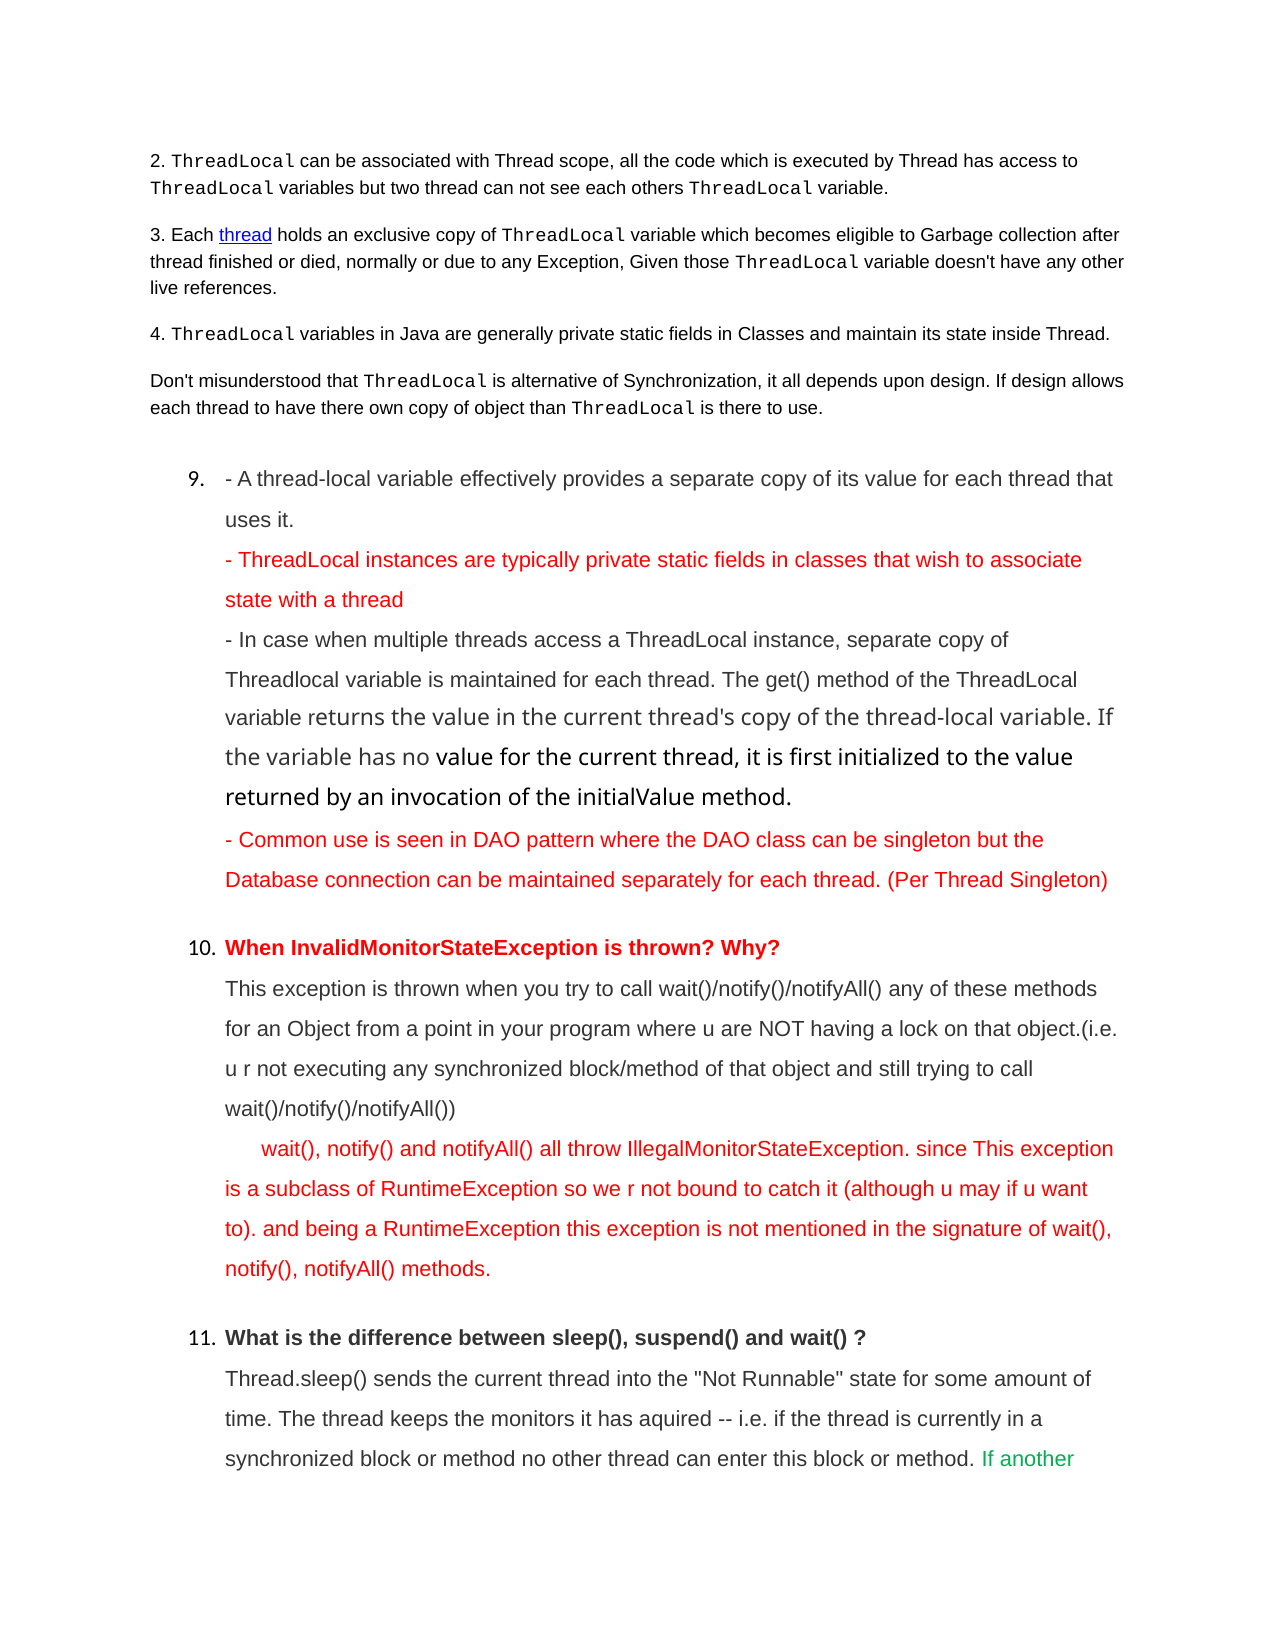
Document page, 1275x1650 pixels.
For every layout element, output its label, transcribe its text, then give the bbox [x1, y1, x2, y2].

text 4. ThreadLocal variables in Java are generally private static fields in Classes and maintain its state inside Thread. [150, 322, 1125, 346]
list What is the difference between sleep(), suspend() and wait() ? Thread.sleep() sends the current thread into the "Not Runnable" state for some amount of time. The thread keeps the monitors it has aquired -- i.e. if the thread is currently in a synchronized block or method no other thread can enter this block or method. If another [187, 1311, 1125, 1471]
text 2. ThreadLocal can be associated with Thread scope, all the code which is executed by Thread has access to ThreadLocal variables but two thread can not see each others ThreadLocal variable. [150, 150, 1125, 200]
list - A thread-local variable effectively provides a separate copy of its value for each thread that uses it. - ThreadLocal instances are typically private static fields in classes that wish to associate state with a thread - In case when multiple threads access a ThreadLocal instance, separate copy of Threadlocal variable is maintained for each thread. The get() method of the ThreadLocal variable returns the value in the current thread's copy of the thread-local variable. If the variable has no value for the current thread, it is first initialized to the value returned by an invocation of the initialValue method. - Common use is seen in DAO pattern where the DAO class can be singleton but the Database connection can be maintained separately for each thread. (Per Thread Singleton) [187, 452, 1125, 892]
text 3. Each thread holds an exclusive copy of ThreadLocal variable which becomes eligible to Garbage collection after thread finished or died, normally or due to any Exception, Given those ThreadLocal variable doesn't have any other live references. [150, 224, 1125, 298]
text Don't misunderstood that ThreadLocal is alternative of Synchronization, it all depends upon design. If design allows each thread to have there own copy of object than ThreadLocal is there to use. [150, 370, 1125, 420]
list When InvalidMonitorStateException is thrown? Why? This exception is thrown when you try to call wait()/notify()/notifyAll() any of these methods for an Object from a point in your program where u are NOT having a lock on that object.(i.e. u r not executing any synchronized block/method of that object and still trying to call wait()/notify()/notifyAll()) wait(), notify() and notifyAll() all throw IllegalMonitorStateException. since This exception is a subclass of RuntimeException so we r not bound to catch it (although u may if u want to). and being a RuntimeException this exception is not mentioned in the signature of wait(), notify(), notifyAll() methods. [187, 921, 1125, 1281]
